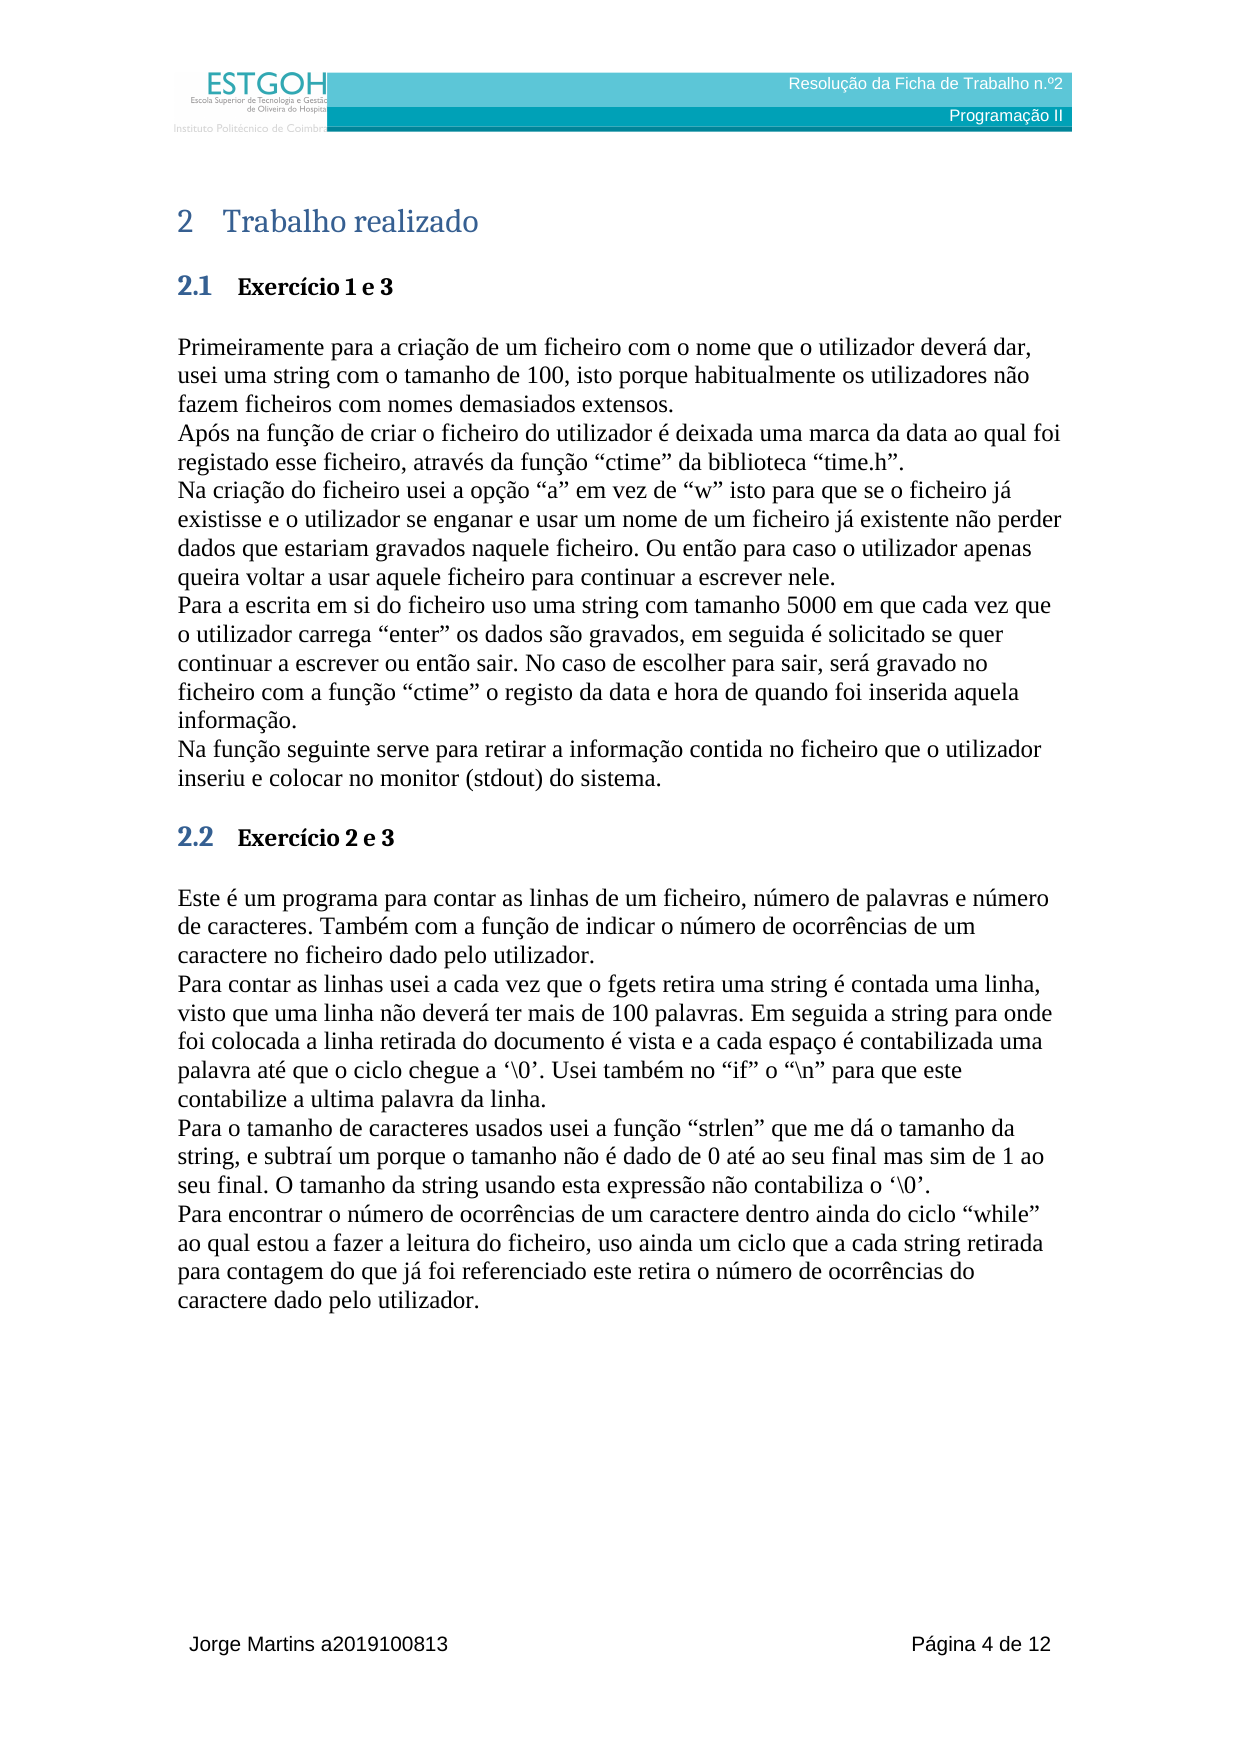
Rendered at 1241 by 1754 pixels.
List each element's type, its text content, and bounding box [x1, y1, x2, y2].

picture [174, 72, 328, 132]
text Para a escrita em si do ficheiro uso uma string com tamanho 5000 em que cada vez que o utilizador carrega “enter” os dados são gravados, em seguida é solicitado se quer continuar a escrever ou então sair. No caso de escolher para sair, será gravado no ficheiro com a função “ctime” o registo da data e hora de quando foi inserida aquela informação. [177, 590, 1063, 734]
text Para o tamanho de caracteres usados usei a função “strlen” que me dá o tamanho da string, e subtraí um porque o tamanho não é dado de 0 até ao seu final mas sim de 1 ao seu final. O tamanho da string usando esta expressão não contabiliza o ‘\0’. [177, 1113, 1063, 1199]
text Primeiramente para a criação de um ficheiro com o nome que o utilizador deverá dar, usei uma string com o tamanho de 100, isto porque habitualmente os utilizadores não fazem ficheiros com nomes demasiados extensos. [177, 332, 1063, 418]
subtitle Exercício 2 e 3 [177, 820, 1063, 854]
text Na função seguinte serve para retirar a informação contida no ficheiro que o utilizador inseriu e colocar no monitor (stdout) do sistema. [177, 734, 1063, 792]
subtitle Exercício 1 e 3 [177, 269, 1063, 303]
text Após na função de criar o ficheiro do utilizador é deixada uma marca da data ao qual foi registado esse ficheiro, através da função “ctime” da biblioteca “time.h”. [177, 418, 1063, 475]
subtitle Trabalho realizado [177, 202, 1063, 241]
text Na criação do ficheiro usei a opção “a” em vez de “w” isto para que se o ficheiro já existisse e o utilizador se enganar e usar um nome de um ficheiro já existente não perder dados que estariam gravados naquele ficheiro. Ou então para caso o utilizador apenas queira voltar a usar aquele ficheiro para continuar a escrever nele. [177, 475, 1063, 590]
text Para contar as linhas usei a cada vez que o fgets retira uma string é contada uma linha, visto que uma linha não deverá ter mais de 100 palavras. Em seguida a string para onde foi colocada a linha retirada do documento é vista e a cada espaço é contabilizada uma palavra até que o ciclo chegue a ‘\0’. Usei também no “if” o “\n” para que este contabilize a ultima palavra da linha. [177, 969, 1063, 1113]
text Para encontrar o número de ocorrências de um caractere dentro ainda do ciclo “while” ao qual estou a fazer a leitura do ficheiro, uso ainda um ciclo que a cada string retirada para contagem do que já foi referenciado este retira o número de ocorrências do caractere dado pelo utilizador. [177, 1199, 1063, 1314]
text Este é um programa para contar as linhas de um ficheiro, número de palavras e número de caracteres. Também com a função de indicar o número de ocorrências de um caractere no ficheiro dado pelo utilizador. [177, 883, 1063, 969]
